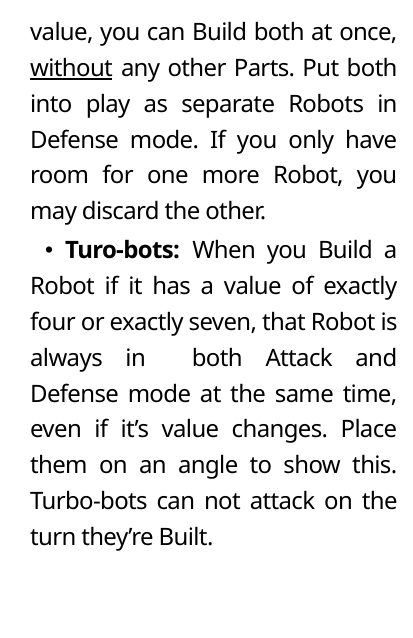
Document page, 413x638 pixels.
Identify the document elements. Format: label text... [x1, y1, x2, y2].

list Turo-bots: When you Build a Robot if it has a value of exactly four or exactly seven, that Robot is always in both Attack and Defense mode at the same time, even if it’s value changes. Place them on an angle to show this. Turbo-bots can not attack on the turn they’re Built. [30, 233, 397, 552]
list value, you can Build both at once, without any other Parts. Put both into play as separate Robots in Defense mode. If you only have room for one more Robot, you may discard the other. [30, 15, 397, 227]
